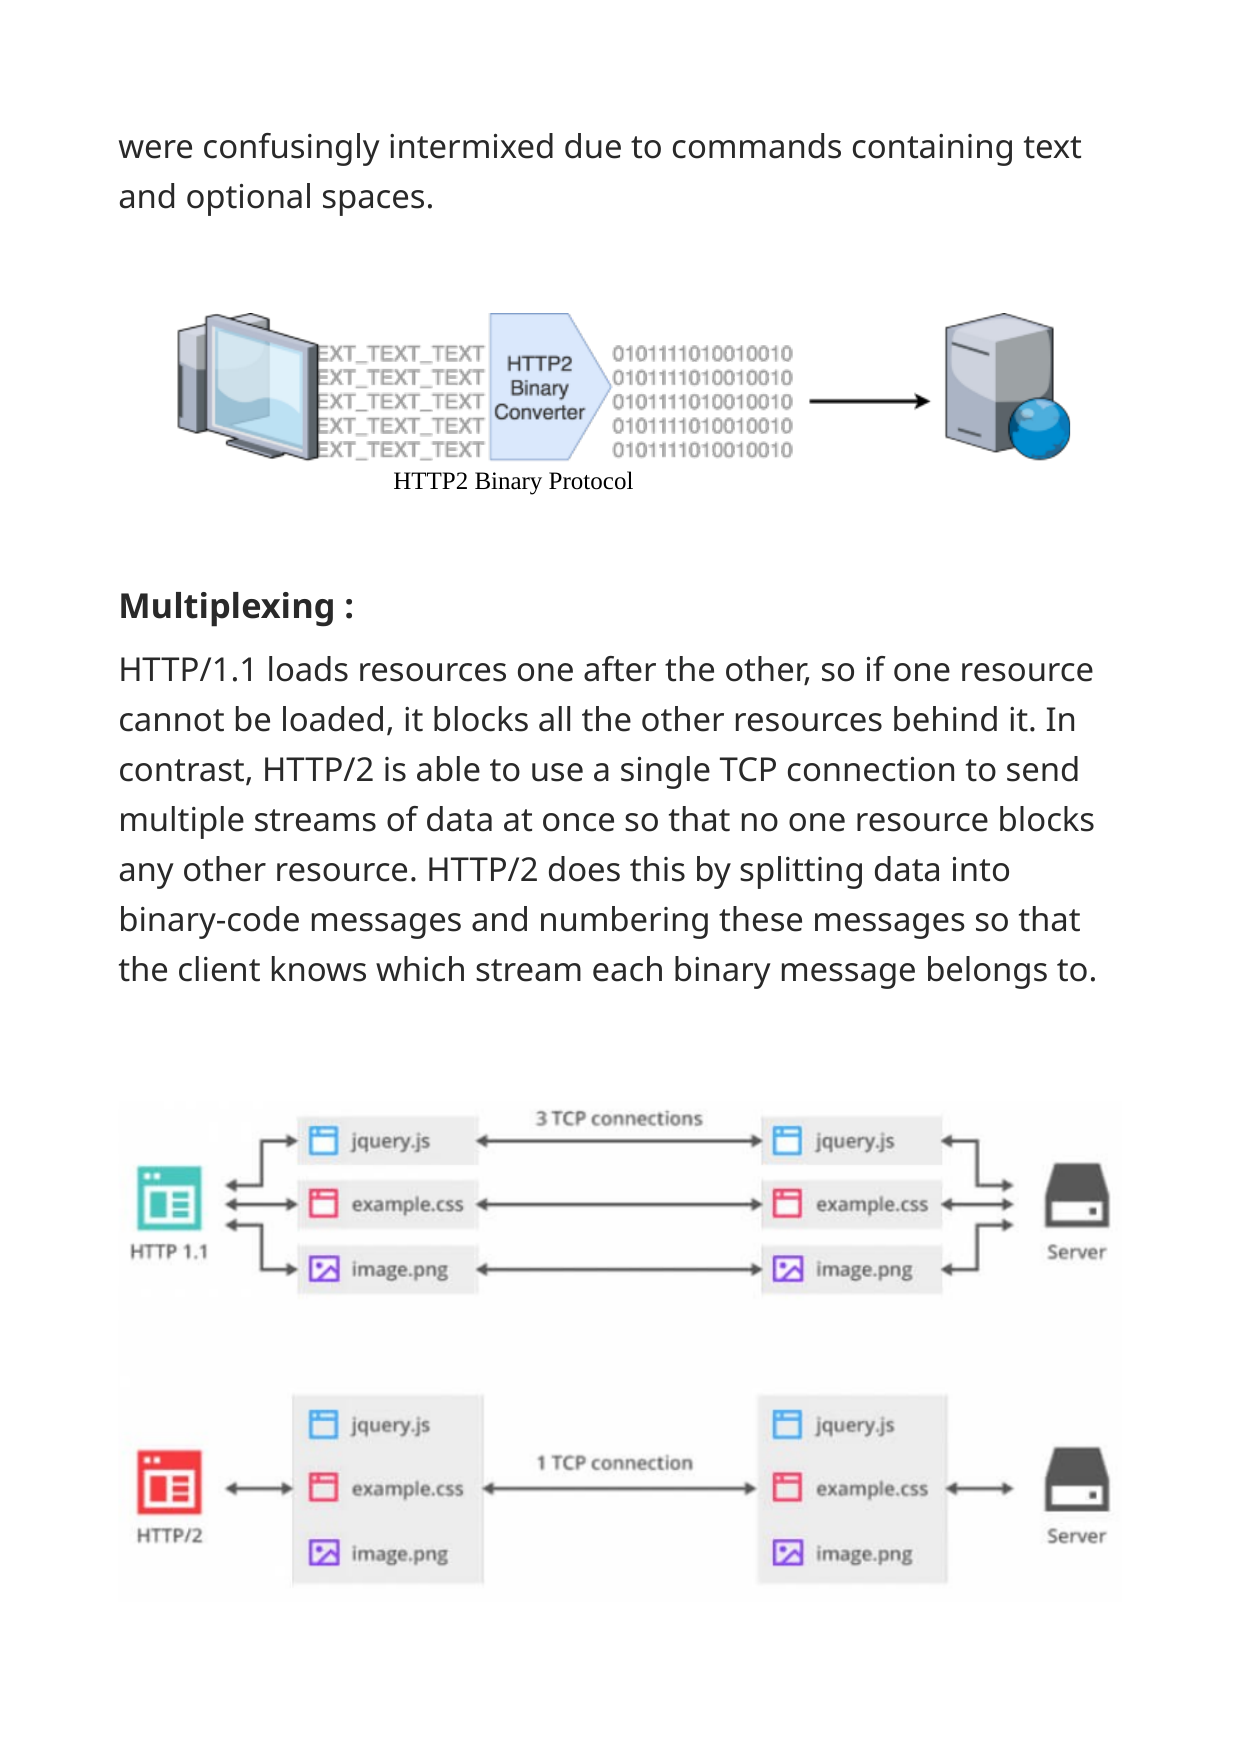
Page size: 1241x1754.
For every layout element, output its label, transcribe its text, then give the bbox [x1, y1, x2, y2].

picture [118, 1101, 1123, 1602]
text HTTP/1.1 loads resources one after the other, so if one resource cannot be loaded, it blocks all the other resources behind it. In contrast, HTTP/2 is able to use a single TCP connection to send multiple streams of data at once so that no one resource blocks any other resource. HTTP/2 does this by splitting data into binary-code messages and numbering these messages so that the client knows which stream each binary message belongs to. [118, 641, 1122, 991]
text HTTP2 Binary Protocol [118, 313, 1122, 495]
picture [170, 313, 1071, 462]
text were confusingly intermixed due to commands containing text and optional spaces. [118, 118, 1122, 218]
subtitle Multiplexing : [118, 582, 1122, 629]
